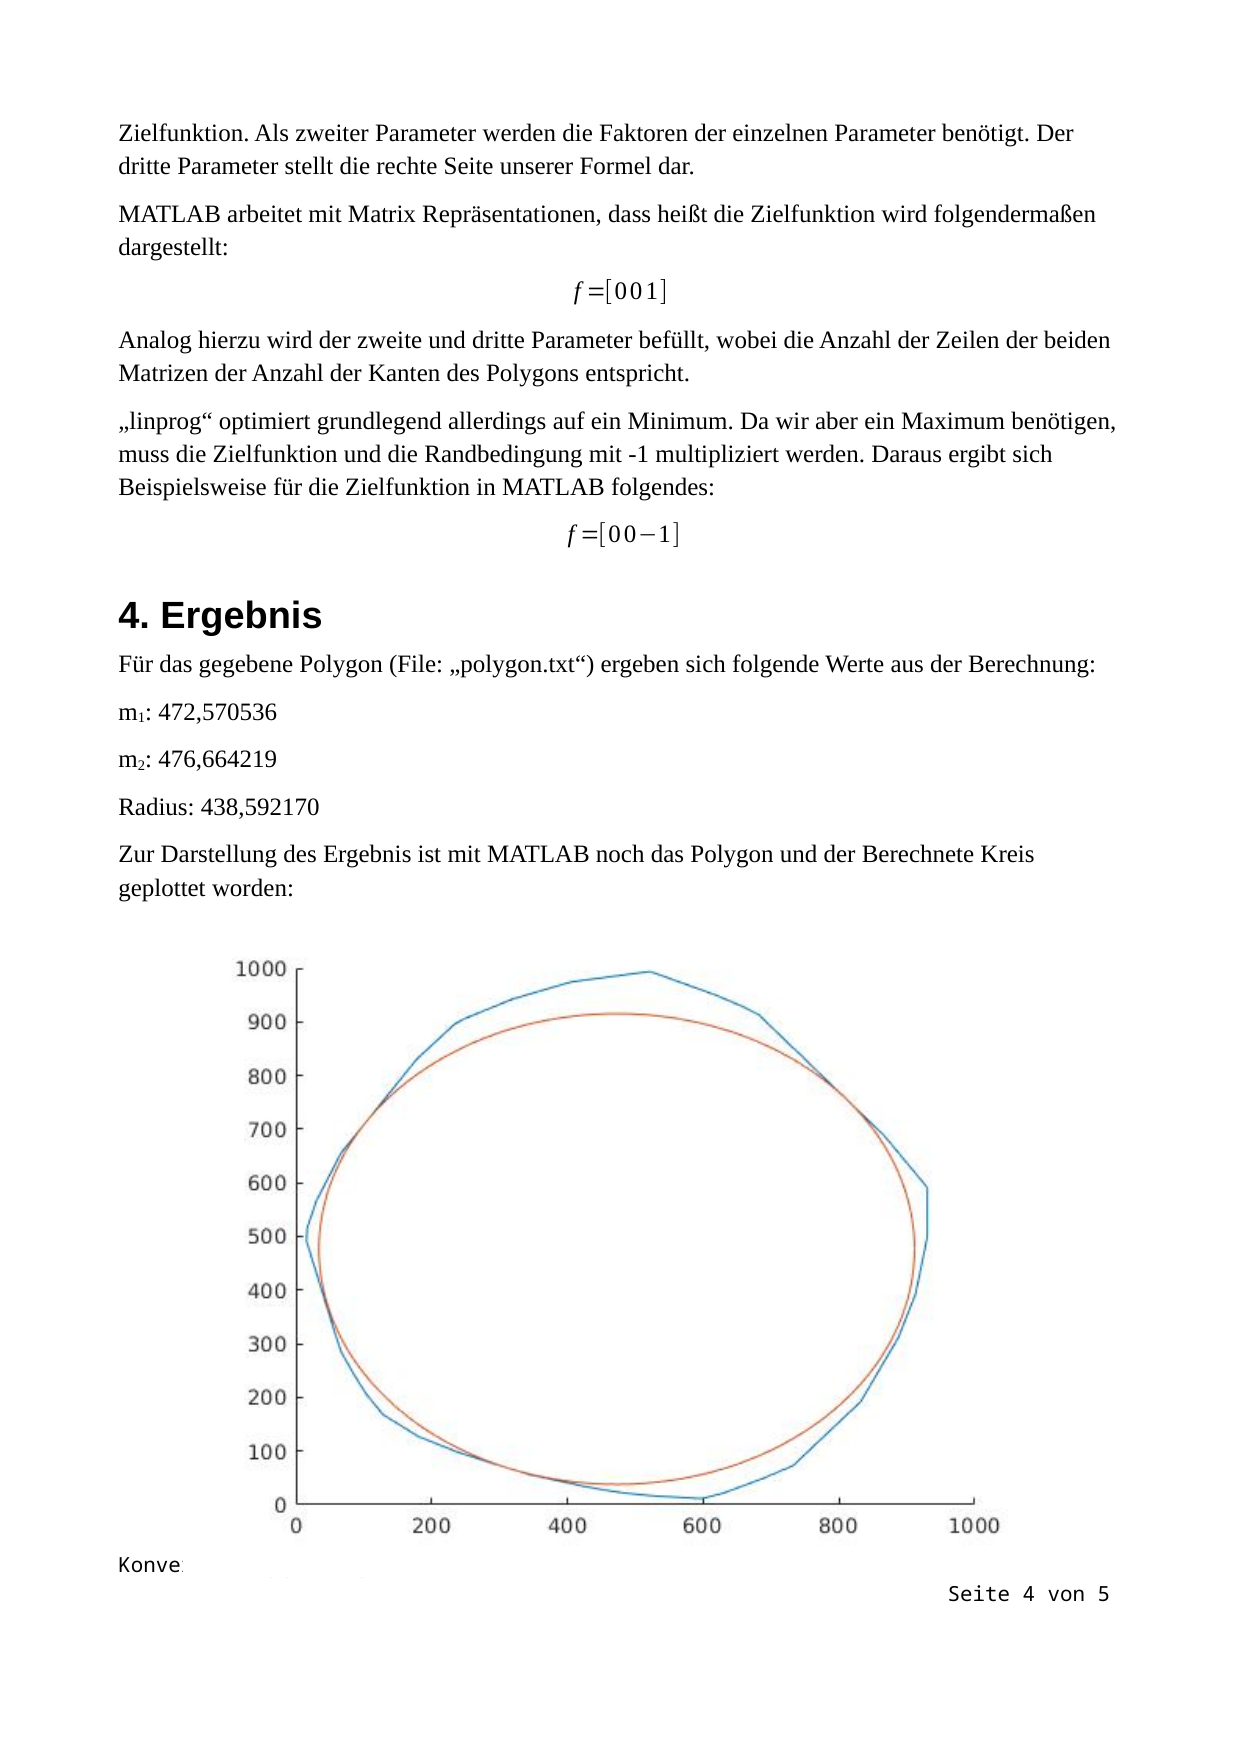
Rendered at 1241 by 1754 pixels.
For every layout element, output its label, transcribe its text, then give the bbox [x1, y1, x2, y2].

text Analog hierzu wird der zweite und dritte Parameter befüllt, wobei die Anzahl der Zeilen der beiden Matrizen der Anzahl der Kanten des Polygons entspricht. [118, 325, 1122, 387]
subtitle 4. Ergebnis [118, 593, 1122, 637]
picture [182, 920, 1058, 1577]
text Radius: 438,592170 [118, 792, 1122, 821]
text „linprog“ optimiert grundlegend allerdings auf ein Minimum. Da wir aber ein Maximum benötigen, muss die Zielfunktion und die Randbedingung mit -1 multipliziert werden. Daraus ergibt sich Beispielsweise für die Zielfunktion in MATLAB folgendes: [118, 406, 1122, 501]
text Für das gegebene Polygon (File: „polygon.txt“) ergeben sich folgende Werte aus der Berechnung: [118, 649, 1122, 678]
text Zielfunktion. Als zweiter Parameter werden die Faktoren der einzelnen Parameter benötigt. Der dritte Parameter stellt die rechte Seite unserer Formel dar. [118, 118, 1122, 180]
text m2: 476,664219 [118, 744, 1122, 773]
text Zur Darstellung des Ergebnis ist mit MATLAB noch das Polygon und der Berechnete Kreis geplottet worden: [118, 839, 1122, 901]
text MATLAB arbeitet mit Matrix Repräsentationen, dass heißt die Zielfunktion wird folgendermaßen dargestellt: [118, 199, 1122, 261]
text m1: 472,570536 [118, 697, 1122, 726]
